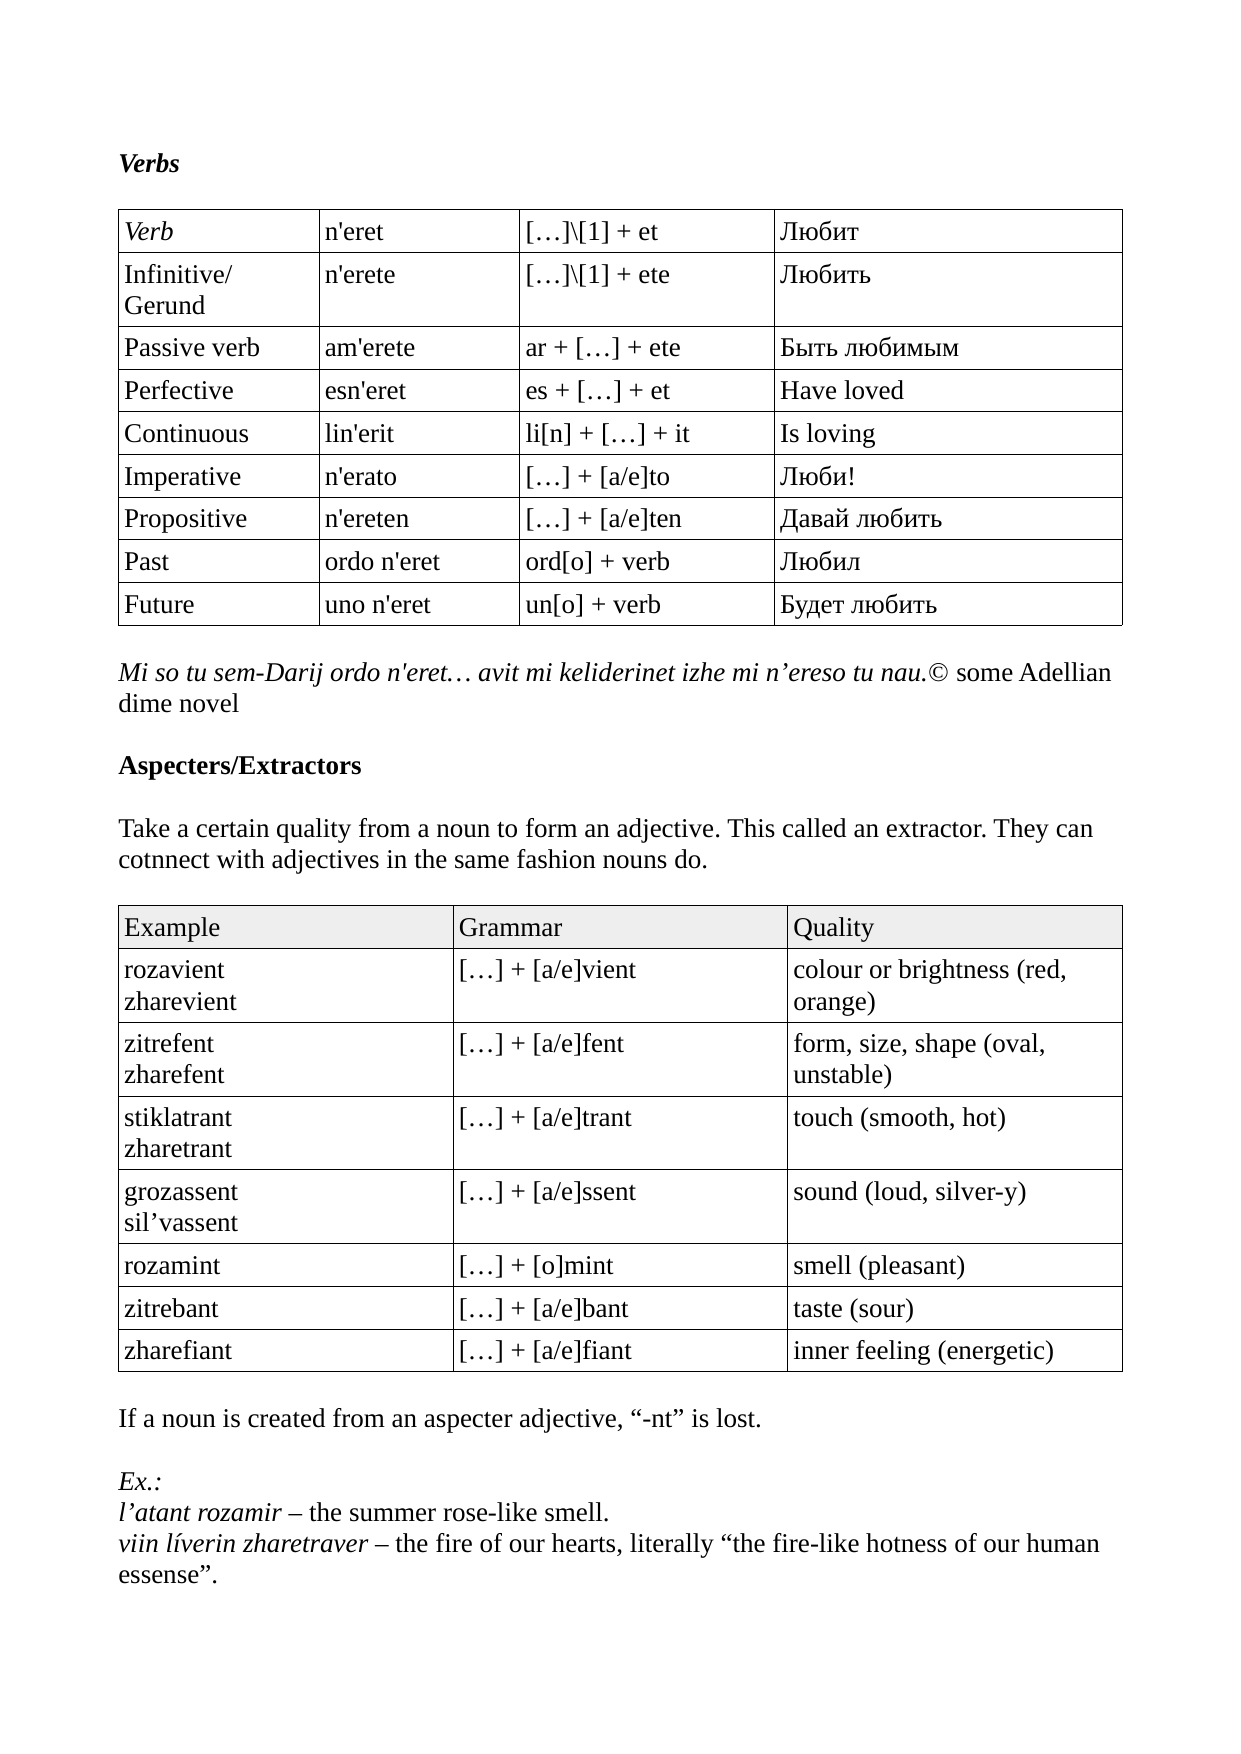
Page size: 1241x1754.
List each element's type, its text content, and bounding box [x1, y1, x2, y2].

table_cell es + […] + et [520, 370, 774, 411]
table_cell rozavient zharevient [119, 949, 453, 1022]
table_header Grammar [454, 906, 787, 948]
table_cell […] + [a/e]bant [454, 1287, 787, 1329]
text Take a certain quality from a noun to form an adjective. This called an extractor. They can cotnnect with adjectives in the same fashion nouns do. [118, 812, 1122, 874]
table_cell […] + [o]mint [454, 1244, 787, 1286]
table_cell zharefiant [119, 1330, 453, 1371]
table_cell zitrebant [119, 1287, 453, 1329]
table_cell lin'erit [320, 412, 519, 454]
table_cell n'erete [320, 253, 519, 326]
table_cell Будет любить [775, 583, 1122, 625]
table_header Любит [775, 210, 1122, 252]
table_cell colour or brightness (red, orange) [788, 949, 1122, 1022]
table_cell inner feeling (energetic) [788, 1330, 1122, 1371]
table_cell ar + […] + ete [520, 327, 774, 368]
table_cell Быть любимым [775, 327, 1122, 368]
table_cell Future [119, 583, 319, 625]
table_cell esn'eret [320, 370, 519, 411]
table_cell Continuous [119, 412, 319, 454]
table_cell […] + [a/e]vient [454, 949, 787, 1022]
table_cell rozamint [119, 1244, 453, 1286]
table_cell Imperative [119, 455, 319, 497]
table_cell Perfective [119, 370, 319, 411]
table_cell sound (loud, silver-y) [788, 1170, 1122, 1243]
table_cell ord[o] + verb [520, 540, 774, 582]
table_cell Infinitive/ Gerund [119, 253, 319, 326]
text l’atant rozamir – the summer rose-like smell. [118, 1496, 1122, 1527]
table_cell Propositive [119, 498, 319, 539]
table_cell uno n'eret [320, 583, 519, 625]
text viin líverin zharetraver – the fire of our hearts, literally “the fire-like hotness of our human essense”. [118, 1527, 1122, 1589]
table_cell grozassent sil’vassent [119, 1170, 453, 1243]
table_cell […] + [a/e]ten [520, 498, 774, 539]
table_cell form, size, shape (oval, unstable) [788, 1023, 1122, 1096]
table_header Example [119, 906, 453, 948]
table_cell li[n] + […] + it [520, 412, 774, 454]
table_cell […] + [a/e]to [520, 455, 774, 497]
table_cell smell (pleasant) [788, 1244, 1122, 1286]
table_header […]\[1] + et [520, 210, 774, 252]
table_cell stiklatrant zharetrant [119, 1097, 453, 1169]
table_cell Любить [775, 253, 1122, 326]
table_cell […] + [a/e]fiant [454, 1330, 787, 1371]
table_cell Is loving [775, 412, 1122, 454]
table_cell zitrefent zharefent [119, 1023, 453, 1096]
table_cell am'erete [320, 327, 519, 368]
table_cell Past [119, 540, 319, 582]
table_cell n'ereten [320, 498, 519, 539]
text Verbs [118, 147, 1122, 178]
table_cell […] + [a/e]trant [454, 1097, 787, 1169]
table_header Quality [788, 906, 1122, 948]
text If a noun is created from an aspecter adjective, “-nt” is lost. [118, 1403, 1122, 1434]
table_cell Люби! [775, 455, 1122, 497]
table_header Verb [119, 210, 319, 252]
table_cell Passive verb [119, 327, 319, 368]
table_cell touch (smooth, hot) [788, 1097, 1122, 1169]
table_cell un[o] + verb [520, 583, 774, 625]
table_cell […]\[1] + ete [520, 253, 774, 326]
table_header n'eret [320, 210, 519, 252]
table_cell ordo n'eret [320, 540, 519, 582]
table_cell Have loved [775, 370, 1122, 411]
table_cell […] + [a/e]fent [454, 1023, 787, 1096]
text Mi so tu sem-Darij ordo n'eret… avit mi keliderinet izhe mi n’ereso tu nau.© some Adellian dime novel [118, 656, 1122, 718]
text Ex.: [118, 1465, 1122, 1496]
table_cell taste (sour) [788, 1287, 1122, 1329]
text Aspecters/Extractors [118, 749, 1122, 781]
table_cell Давай любить [775, 498, 1122, 539]
table_cell Любил [775, 540, 1122, 582]
table_cell […] + [a/e]ssent [454, 1170, 787, 1243]
table_cell n'erato [320, 455, 519, 497]
